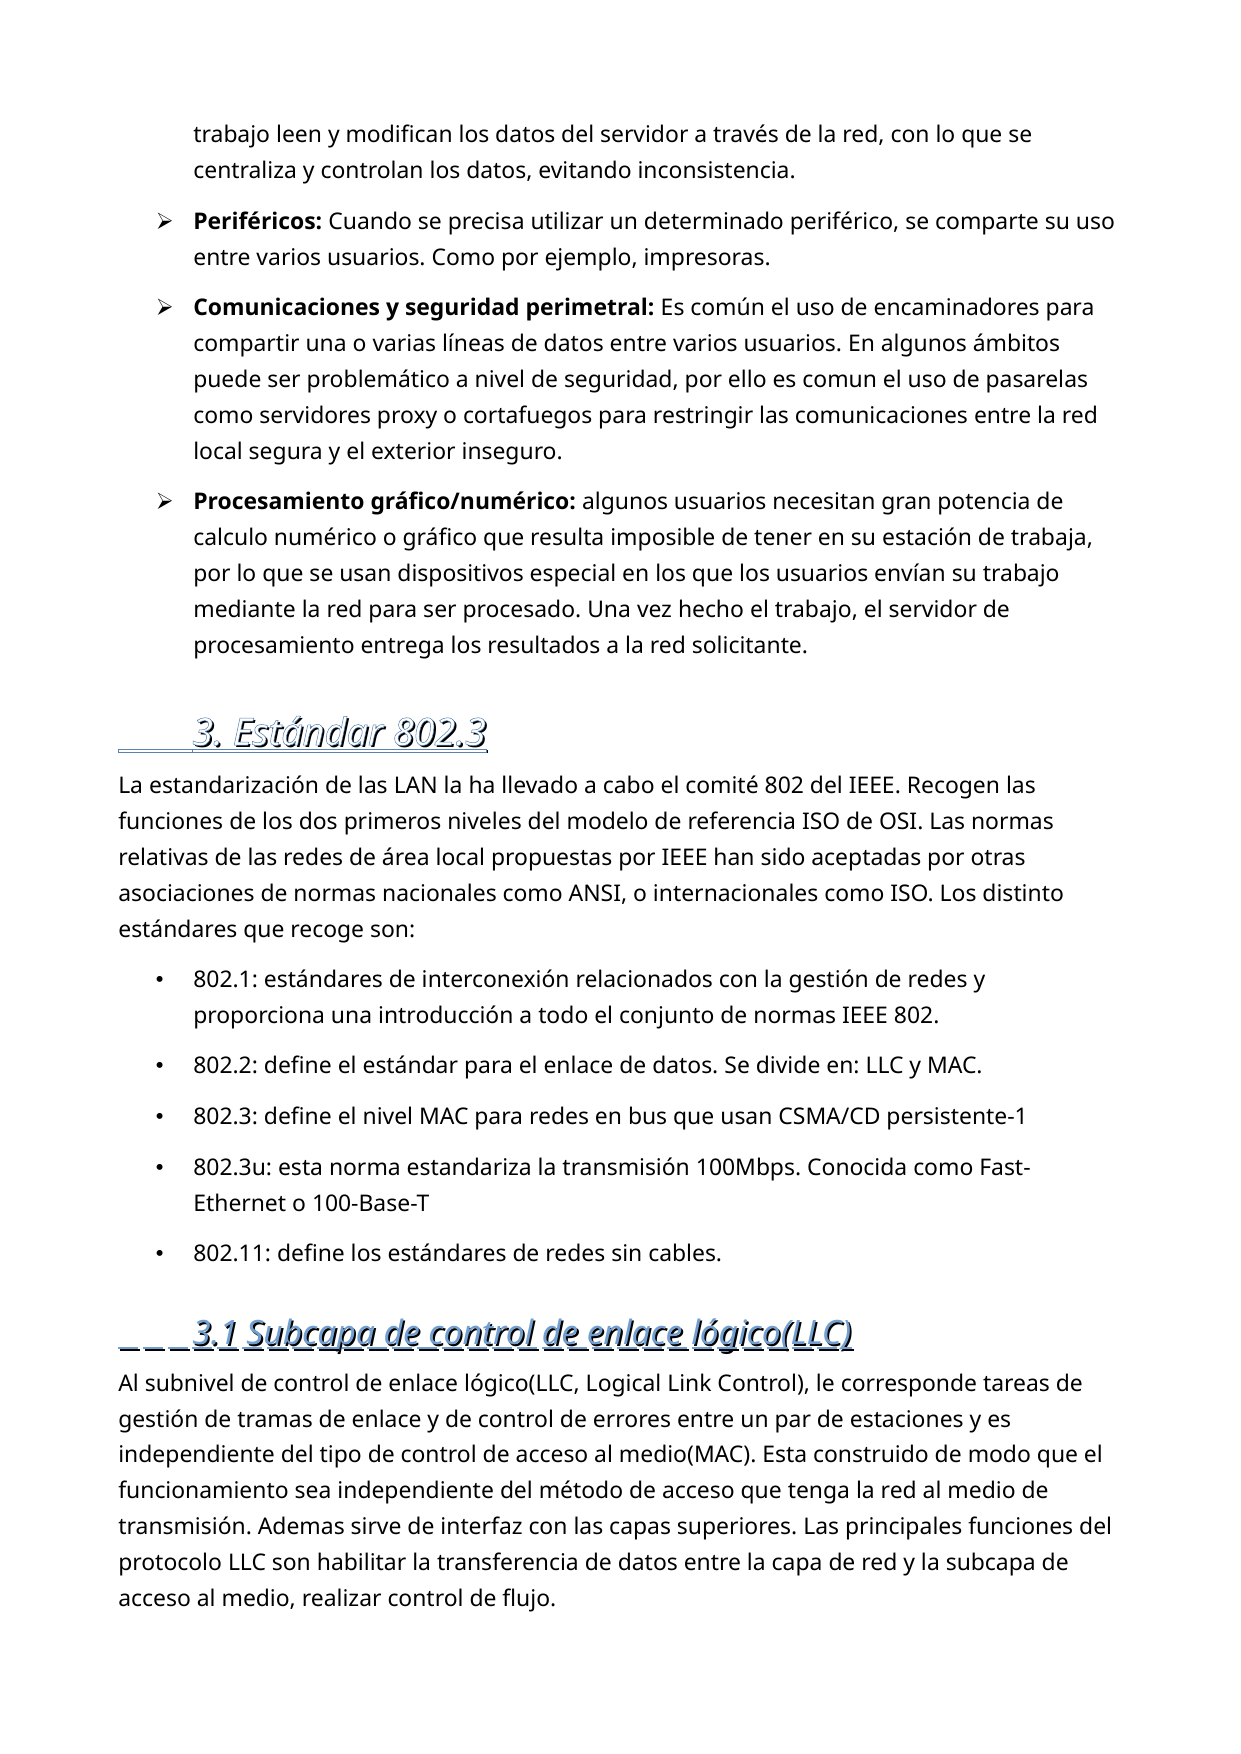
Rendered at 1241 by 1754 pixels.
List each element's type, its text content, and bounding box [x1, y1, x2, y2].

list trabajo leen y modifican los datos del servidor a través de la red, con lo que se centraliza y controlan los datos, evitando inconsistencia. [156, 118, 1122, 185]
list 802.3u: esta norma estandariza la transmisión 100Mbps. Conocida como Fast-Ethernet o 100-Base-T [156, 1151, 1122, 1218]
list 802.1: estándares de interconexión relacionados con la gestión de redes y proporciona una introducción a todo el conjunto de normas IEEE 802. [156, 963, 1122, 1030]
list 802.3: define el nivel MAC para redes en bus que usan CSMA/CD persistente-1 [156, 1100, 1122, 1131]
text La estandarización de las LAN la ha llevado a cabo el comité 802 del IEEE. Recogen las funciones de los dos primeros niveles del modelo de referencia ISO de OSI. Las normas relativas de las redes de área local propuestas por IEEE han sido aceptadas por otras asociaciones de normas nacionales como ANSI, o internacionales como ISO. Los distinto estándares que recoge son: [118, 769, 1122, 944]
text Al subnivel de control de enlace lógico(LLC, Logical Link Control), le corresponde tareas de gestión de tramas de enlace y de control de errores entre un par de estaciones y es independiente del tipo de control de acceso al medio(MAC). Esta construido de modo que el funcionamiento sea independiente del método de acceso que tenga la red al medio de transmisión. Ademas sirve de interfaz con las capas superiores. Las principales funciones del protocolo LLC son habilitar la transferencia de datos entre la capa de red y la subcapa de acceso al medio, realizar control de flujo. [118, 1367, 1122, 1613]
subtitle 3.1 Subcapa de control de enlace lógico(LLC) [118, 1308, 1122, 1354]
list 802.11: define los estándares de redes sin cables. [156, 1237, 1122, 1268]
list Periféricos: Cuando se precisa utilizar un determinado periférico, se comparte su uso entre varios usuarios. Como por ejemplo, impresoras. [156, 204, 1122, 272]
list 802.2: define el estándar para el enlace de datos. Se divide en: LLC y MAC. [156, 1049, 1122, 1081]
list Procesamiento gráfico/numérico: algunos usuarios necesitan gran potencia de calculo numérico o gráfico que resulta imposible de tener en su estación de trabaja, por lo que se usan dispositivos especial en los que los usuarios envían su trabajo mediante la red para ser procesado. Una vez hecho el trabajo, el servidor de procesamiento entrega los resultados a la red solicitante. [156, 485, 1122, 660]
subtitle 3. Estándar 802.3 [118, 704, 1122, 756]
list Comunicaciones y seguridad perimetral: Es común el uso de encaminadores para compartir una o varias líneas de datos entre varios usuarios. En algunos ámbitos puede ser problemático a nivel de seguridad, por ello es comun el uso de pasarelas como servidores proxy o cortafuegos para restringir las comunicaciones entre la red local segura y el exterior inseguro. [156, 291, 1122, 466]
